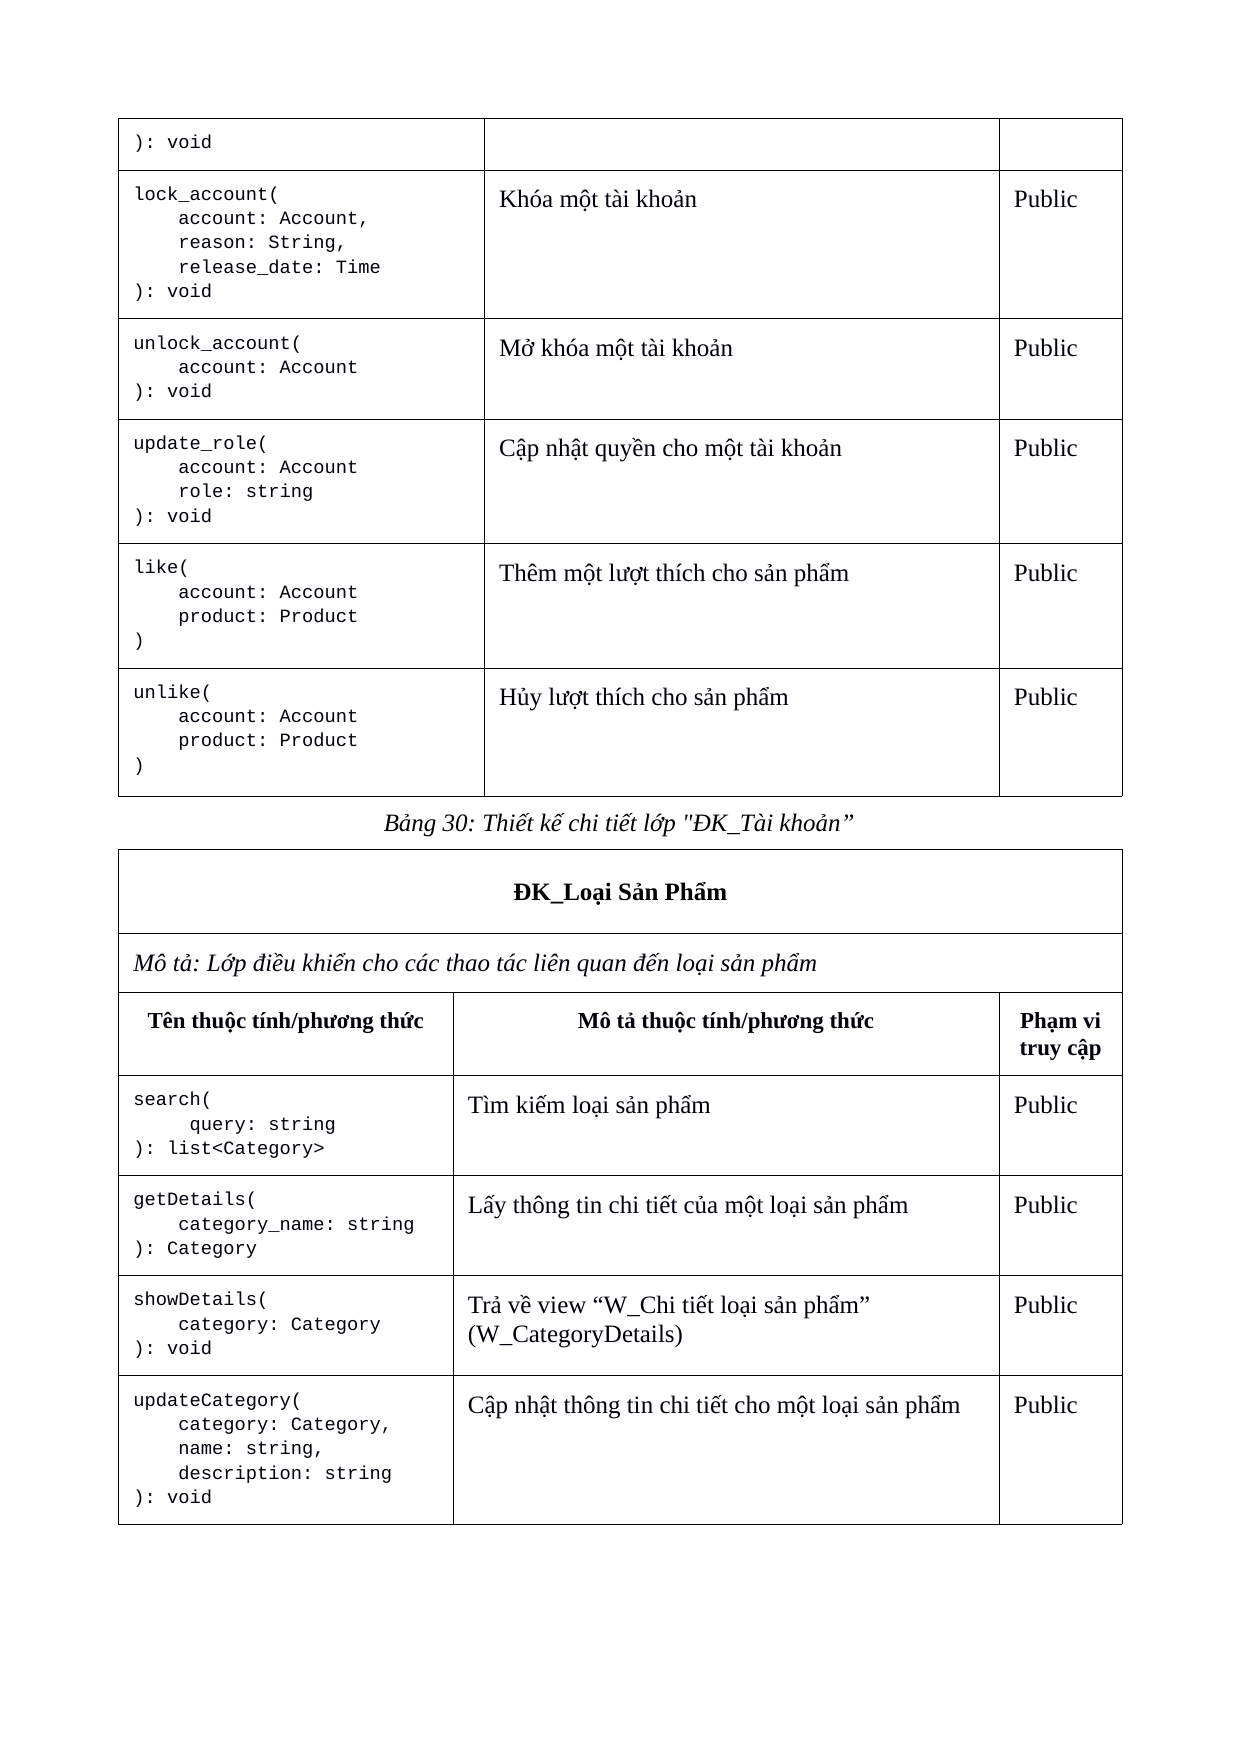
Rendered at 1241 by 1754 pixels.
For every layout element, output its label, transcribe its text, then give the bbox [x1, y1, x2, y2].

table_cell search( query: string ): list<Category> [119, 1076, 453, 1175]
table_cell Cập nhật thông tin chi tiết cho một loại sản phẩm [454, 1376, 999, 1524]
table_cell [485, 119, 999, 169]
table_cell showDetails( category: Category ): void [119, 1276, 453, 1375]
table_cell Hủy lượt thích cho sản phẩm [485, 669, 999, 796]
table_cell like( account: Account product: Product ) [119, 544, 484, 667]
table_cell Tên thuộc tính/phương thức [119, 993, 453, 1075]
table_cell unlike( account: Account product: Product ) [119, 669, 484, 796]
text Bảng 30: Thiết kế chi tiết lớp "ĐK_Tài khoản” [118, 808, 1122, 837]
table_header ĐK_Loại Sản Phẩm [119, 850, 1122, 933]
table_cell Public [1000, 319, 1122, 418]
table_cell Cập nhật quyền cho một tài khoản [485, 420, 999, 543]
table_cell getDetails( category_name: string ): Category [119, 1176, 453, 1275]
table_cell Public [1000, 420, 1122, 543]
table_cell update_role( account: Account role: string ): void [119, 420, 484, 543]
table_cell Lấy thông tin chi tiết của một loại sản phẩm [454, 1176, 999, 1275]
table_cell Public [1000, 669, 1122, 796]
table_cell lock_account( account: Account, reason: String, release_date: Time ): void [119, 171, 484, 318]
table_cell updateCategory( category: Category, name: string, description: string ): void [119, 1376, 453, 1524]
table_cell Thêm một lượt thích cho sản phẩm [485, 544, 999, 667]
table_cell Public [1000, 1276, 1122, 1375]
table_cell Mô tả: Lớp điều khiển cho các thao tác liên quan đến loại sản phẩm [119, 934, 1122, 992]
table_cell [1000, 119, 1122, 169]
table_cell Mở khóa một tài khoản [485, 319, 999, 418]
table_cell unlock_account( account: Account ): void [119, 319, 484, 418]
table_cell Public [1000, 1176, 1122, 1275]
table_cell Public [1000, 544, 1122, 667]
table_cell Tìm kiếm loại sản phẩm [454, 1076, 999, 1175]
table_cell Trả về view “W_Chi tiết loại sản phẩm” (W_CategoryDetails) [454, 1276, 999, 1375]
table_cell Public [1000, 1376, 1122, 1524]
table_cell Public [1000, 1076, 1122, 1175]
table_cell Mô tả thuộc tính/phương thức [454, 993, 999, 1075]
table_cell Phạm vi truy cập [1000, 993, 1122, 1075]
table_cell Khóa một tài khoản [485, 171, 999, 318]
table_cell Public [1000, 171, 1122, 318]
table_cell ): void [119, 119, 484, 169]
